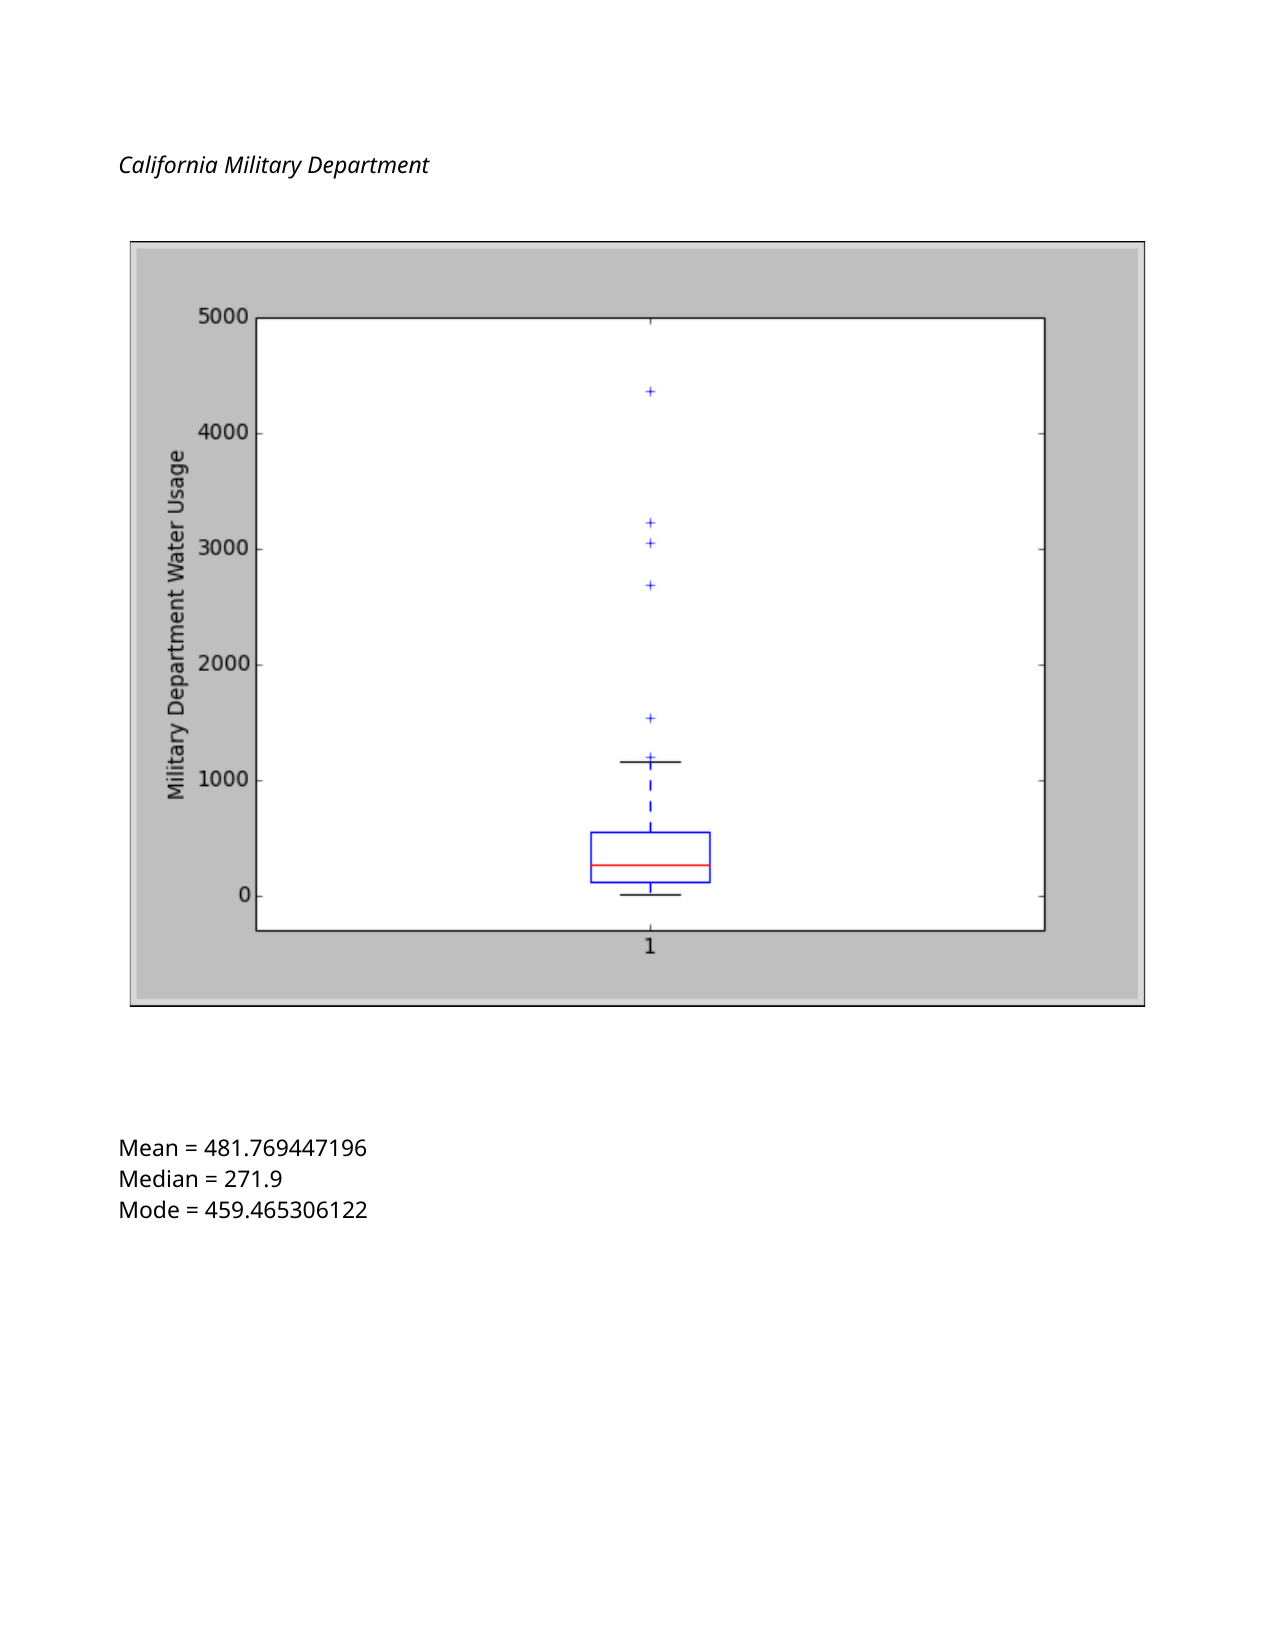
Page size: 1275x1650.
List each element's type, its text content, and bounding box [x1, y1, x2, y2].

text Mean = 481.769447196 [118, 1132, 1157, 1163]
text Median = 271.9 [118, 1163, 1157, 1194]
picture [129, 241, 1146, 1007]
text California Military Department [118, 149, 1157, 181]
text Mode = 459.465306122 [118, 1194, 1157, 1226]
